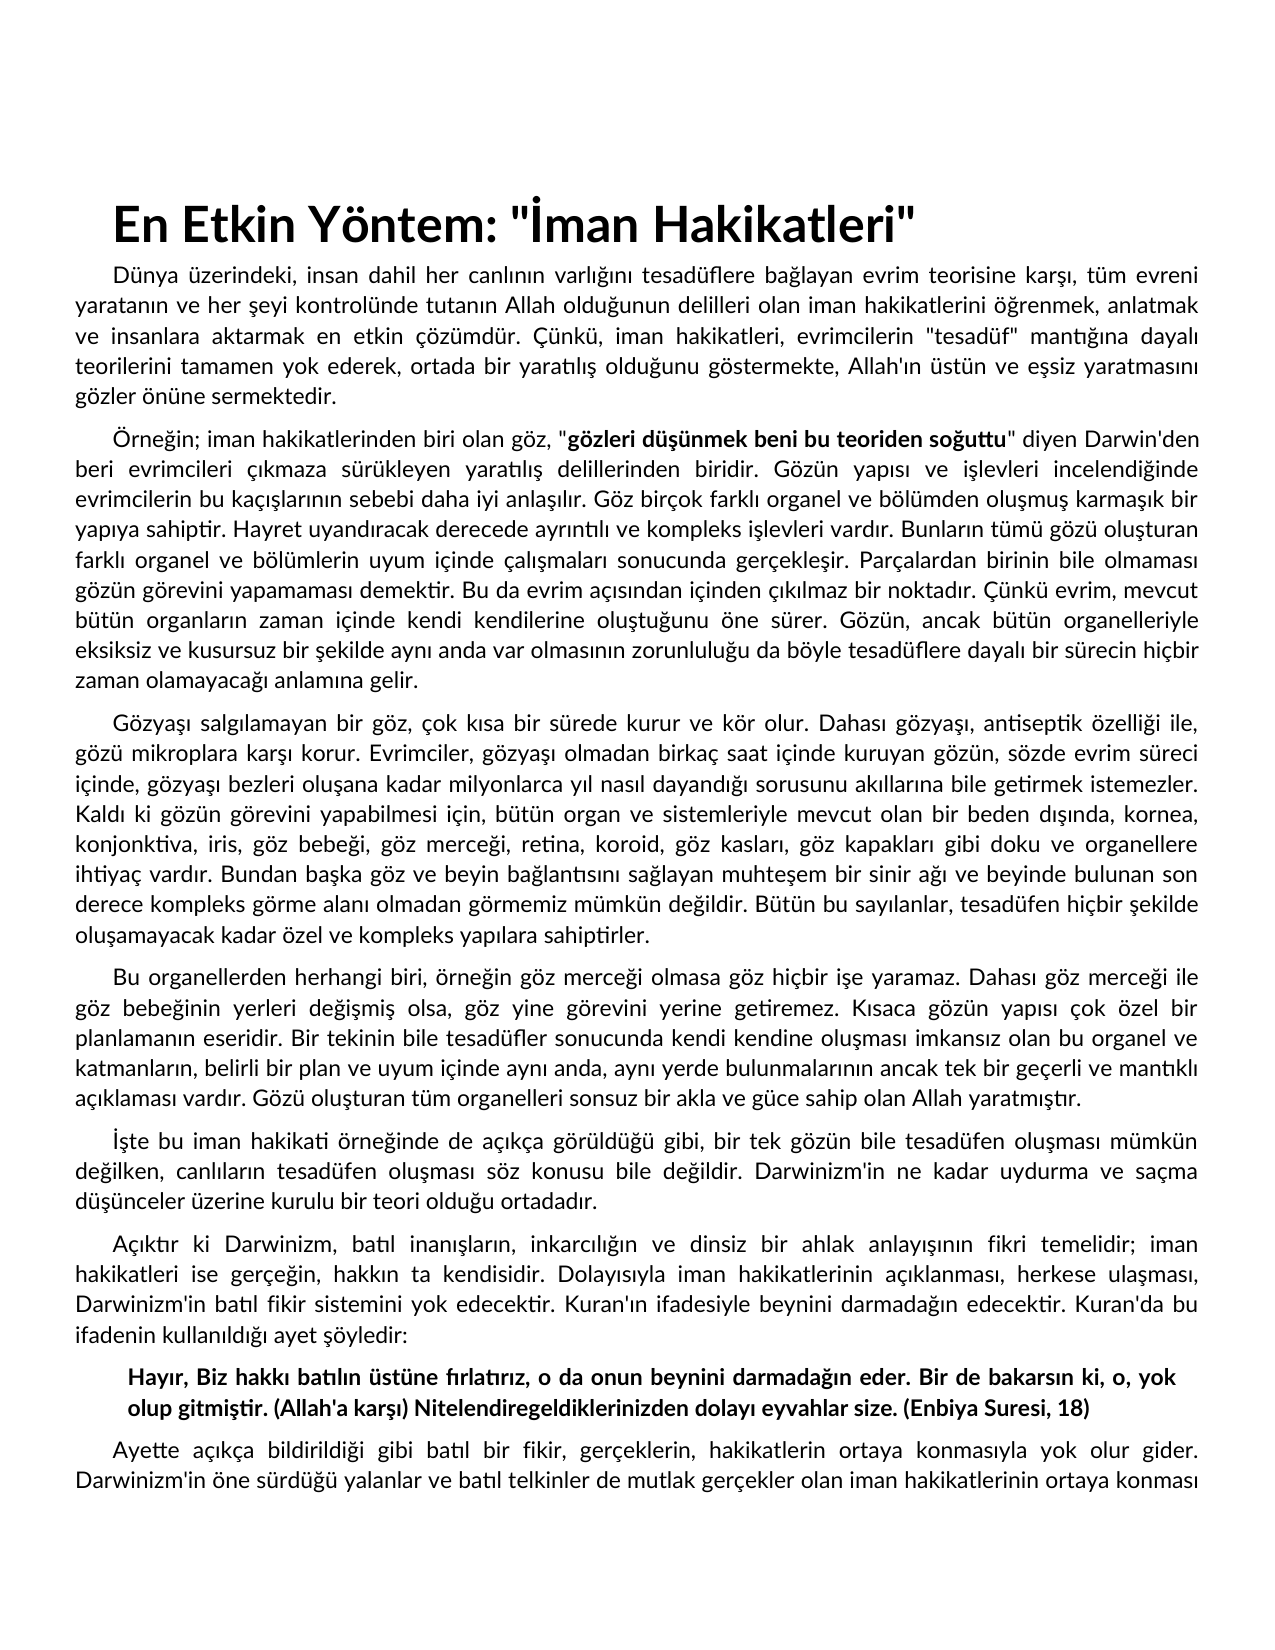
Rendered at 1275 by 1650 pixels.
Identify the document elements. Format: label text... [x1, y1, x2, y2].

text Gözyaşı salgılamayan bir göz, çok kısa bir sürede kurur ve kör olur. Dahası gözyaşı, antiseptik özelliği ile, gözü mikroplara karşı korur. Evrimciler, gözyaşı olmadan birkaç saat içinde kuruyan gözün, sözde evrim süreci içinde, gözyaşı bezleri oluşana kadar milyonlarca yıl nasıl dayandığı sorusunu akıllarına bile getirmek istemezler. Kaldı ki gözün görevini yapabilmesi için, bütün organ ve sistemleriyle mevcut olan bir beden dışında, kornea, konjonktiva, iris, göz bebeği, göz merceği, retina, koroid, göz kasları, göz kapakları gibi doku ve organellere ihtiyaç vardır. Bundan başka göz ve beyin bağlantısını sağlayan muhteşem bir sinir ağı ve beyinde bulunan son derece kompleks görme alanı olmadan görmemiz mümkün değildir. Bütün bu sayılanlar, tesadüfen hiçbir şekilde oluşamayacak kadar özel ve kompleks yapılara sahiptirler. [75, 709, 1200, 948]
text Örneğin; iman hakikatlerinden biri olan göz, "gözleri düşünmek beni bu teoriden soğuttu" diyen Darwin'den beri evrimcileri çıkmaza sürükleyen yaratılış delillerinden biridir. Gözün yapısı ve işlevleri incelendiğinde evrimcilerin bu kaçışlarının sebebi daha iyi anlaşılır. Göz birçok farklı organel ve bölümden oluşmuş karmaşık bir yapıya sahiptir. Hayret uyandıracak derecede ayrıntılı ve kompleks işlevleri vardır. Bunların tümü gözü oluşturan farklı organel ve bölümlerin uyum içinde çalışmaları sonucunda gerçekleşir. Parçalardan birinin bile olmaması gözün görevini yapamaması demektir. Bu da evrim açısından içinden çıkılmaz bir noktadır. Çünkü evrim, mevcut bütün organların zaman içinde kendi kendilerine oluştuğunu öne sürer. Gözün, ancak bütün organelleriyle eksiksiz ve kusursuz bir şekilde aynı anda var olmasının zorunluluğu da böyle tesadüflere dayalı bir sürecin hiçbir zaman olamayacağı anlamına gelir. [75, 424, 1200, 694]
text Hayır, Biz hakkı batılın üstüne fırlatırız, o da onun beynini darmadağın eder. Bir de bakarsın ki, o, yok olup gitmiştir. (Allah'a karşı) Nitelendiregeldiklerinizden dolayı eyvahlar size. (Enbiya Suresi, 18) [127, 1363, 1177, 1421]
text Ayette açıkça bildirildiği gibi batıl bir fikir, gerçeklerin, hakikatlerin ortaya konmasıyla yok olur gider. Darwinizm'in öne sürdüğü yalanlar ve batıl telkinler de mutlak gerçekler olan iman hakikatlerinin ortaya konması [75, 1436, 1200, 1494]
subtitle En Etkin Yöntem: "İman Hakikatleri" [112, 193, 1200, 253]
text Bu organellerden herhangi biri, örneğin göz merceği olmasa göz hiçbir işe yaramaz. Dahası göz merceği ile göz bebeğinin yerleri değişmiş olsa, göz yine görevini yerine getiremez. Kısaca gözün yapısı çok özel bir planlamanın eseridir. Bir tekinin bile tesadüfler sonucunda kendi kendine oluşması imkansız olan bu organel ve katmanların, belirli bir plan ve uyum içinde aynı anda, aynı yerde bulunmalarının ancak tek bir geçerli ve mantıklı açıklaması vardır. Gözü oluşturan tüm organelleri sonsuz bir akla ve güce sahip olan Allah yaratmıştır. [75, 963, 1200, 1111]
text Açıktır ki Darwinizm, batıl inanışların, inkarcılığın ve dinsiz bir ahlak anlayışının fikri temelidir; iman hakikatleri ise gerçeğin, hakkın ta kendisidir. Dolayısıyla iman hakikatlerinin açıklanması, herkese ulaşması, Darwinizm'in batıl fikir sistemini yok edecektir. Kuran'ın ifadesiyle beynini darmadağın edecektir. Kuran'da bu ifadenin kullanıldığı ayet şöyledir: [75, 1230, 1200, 1348]
text İşte bu iman hakikati örneğinde de açıkça görüldüğü gibi, bir tek gözün bile tesadüfen oluşması mümkün değilken, canlıların tesadüfen oluşması söz konusu bile değildir. Darwinizm'in ne kadar uydurma ve saçma düşünceler üzerine kurulu bir teori olduğu ortadadır. [75, 1127, 1200, 1214]
text Dünya üzerindeki, insan dahil her canlının varlığını tesadüflere bağlayan evrim teorisine karşı, tüm evreni yaratanın ve her şeyi kontrolünde tutanın Allah olduğunun delilleri olan iman hakikatlerini öğrenmek, anlatmak ve insanlara aktarmak en etkin çözümdür. Çünkü, iman hakikatleri, evrimcilerin "tesadüf" mantığına dayalı teorilerini tamamen yok ederek, ortada bir yaratılış olduğunu göstermekte, Allah'ın üstün ve eşsiz yaratmasını gözler önüne sermektedir. [75, 261, 1200, 409]
